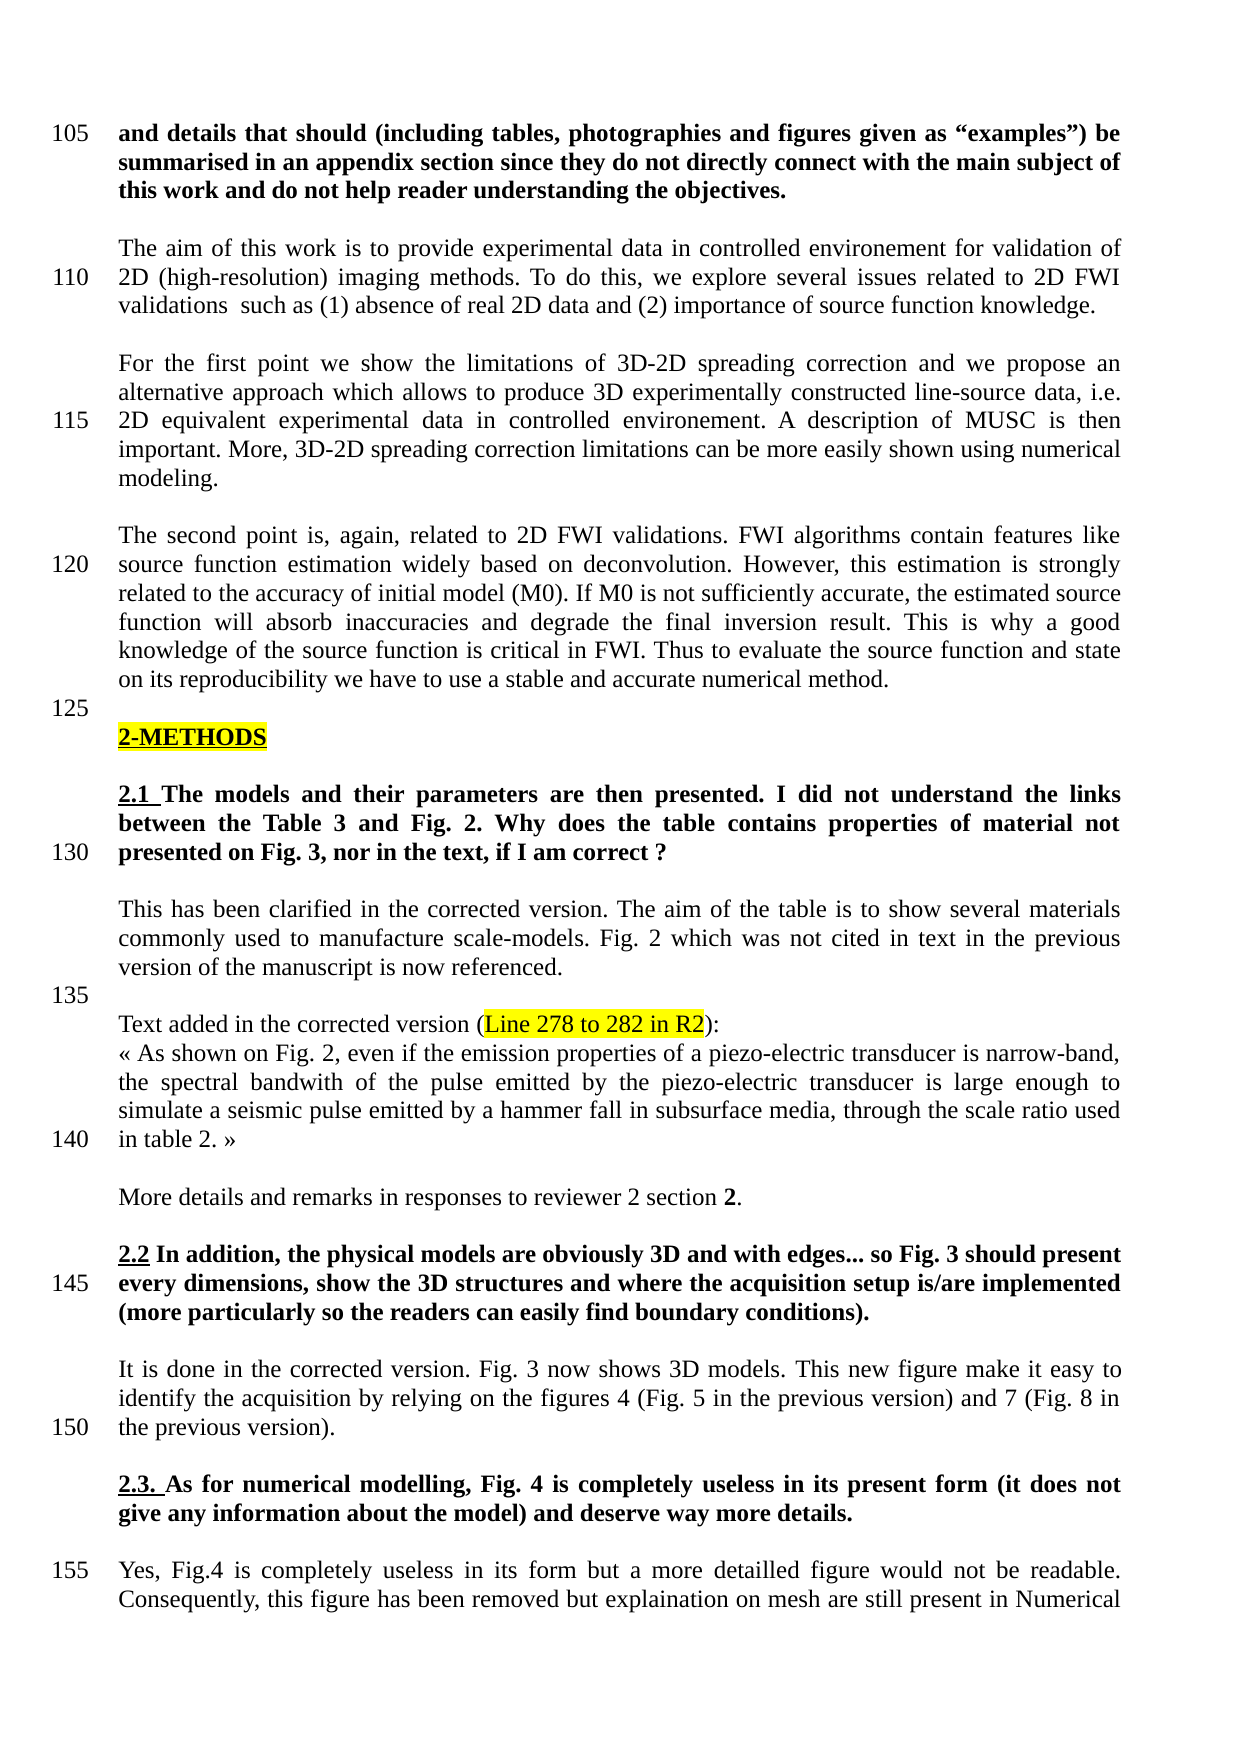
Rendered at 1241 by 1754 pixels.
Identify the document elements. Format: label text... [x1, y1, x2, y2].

text For the first point we show the limitations of 3D-2D spreading correction and we propose an alternative approach which allows to produce 3D experimentally constructed line-source data, i.e. 2D equivalent experimental data in controlled environement. A description of MUSC is then important. More, 3D-2D spreading correction limitations can be more easily shown using numerical modeling. [118, 348, 1122, 492]
text Text added in the corrected version (Line 278 to 282 in R2): [118, 1009, 1122, 1038]
text The second point is, again, related to 2D FWI validations. FWI algorithms contain features like source function estimation widely based on deconvolution. However, this estimation is strongly related to the accuracy of initial model (M0). If M0 is not sufficiently accurate, the estimated source function will absorb inaccuracies and degrade the final inversion result. This is why a good knowledge of the source function is critical in FWI. Thus to evaluate the source function and state on its reproducibility we have to use a stable and accurate numerical method. [118, 521, 1122, 693]
text 2-METHODS [118, 722, 1122, 751]
text Yes, Fig.4 is completely useless in its form but a more detailled figure would not be readable. Consequently, this figure has been removed but explaination on mesh are still present in Numerical [118, 1556, 1122, 1613]
text 2.1 The models and their parameters are then presented. I did not understand the links between the Table 3 and Fig. 2. Why does the table contains properties of material not presented on Fig. 3, nor in the text, if I am correct ? [118, 779, 1122, 866]
text More details and remarks in responses to reviewer 2 section 2. [118, 1182, 1122, 1211]
text 2.3. As for numerical modelling, Fig. 4 is completely useless in its present form (it does not give any information about the model) and deserve way more details. [118, 1469, 1122, 1527]
text It is done in the corrected version. Fig. 3 now shows 3D models. This new figure make it easy to identify the acquisition by relying on the figures 4 (Fig. 5 in the previous version) and 7 (Fig. 8 in the previous version). [118, 1354, 1122, 1441]
text 2.2 In addition, the physical models are obviously 3D and with edges... so Fig. 3 should present every dimensions, show the 3D structures and where the acquisition setup is/are implemented (more particularly so the readers can easily find boundary conditions). [118, 1239, 1122, 1326]
text and details that should (including tables, photographies and figures given as “examples”) be summarised in an appendix section since they do not directly connect with the main subject of this work and do not help reader understanding the objectives. [118, 118, 1122, 204]
text This has been clarified in the corrected version. The aim of the table is to show several materials commonly used to manufacture scale-models. Fig. 2 which was not cited in text in the previous version of the manuscript is now referenced. [118, 894, 1122, 981]
text « As shown on Fig. 2, even if the emission properties of a piezo-electric transducer is narrow-band, the spectral bandwith of the pulse emitted by the piezo-electric transducer is large enough to simulate a seismic pulse emitted by a hammer fall in subsurface media, through the scale ratio used in table 2. » [118, 1038, 1122, 1153]
text The aim of this work is to provide experimental data in controlled environement for validation of 2D (high-resolution) imaging methods. To do this, we explore several issues related to 2D FWI validations such as (1) absence of real 2D data and (2) importance of source function knowledge. [118, 233, 1122, 319]
